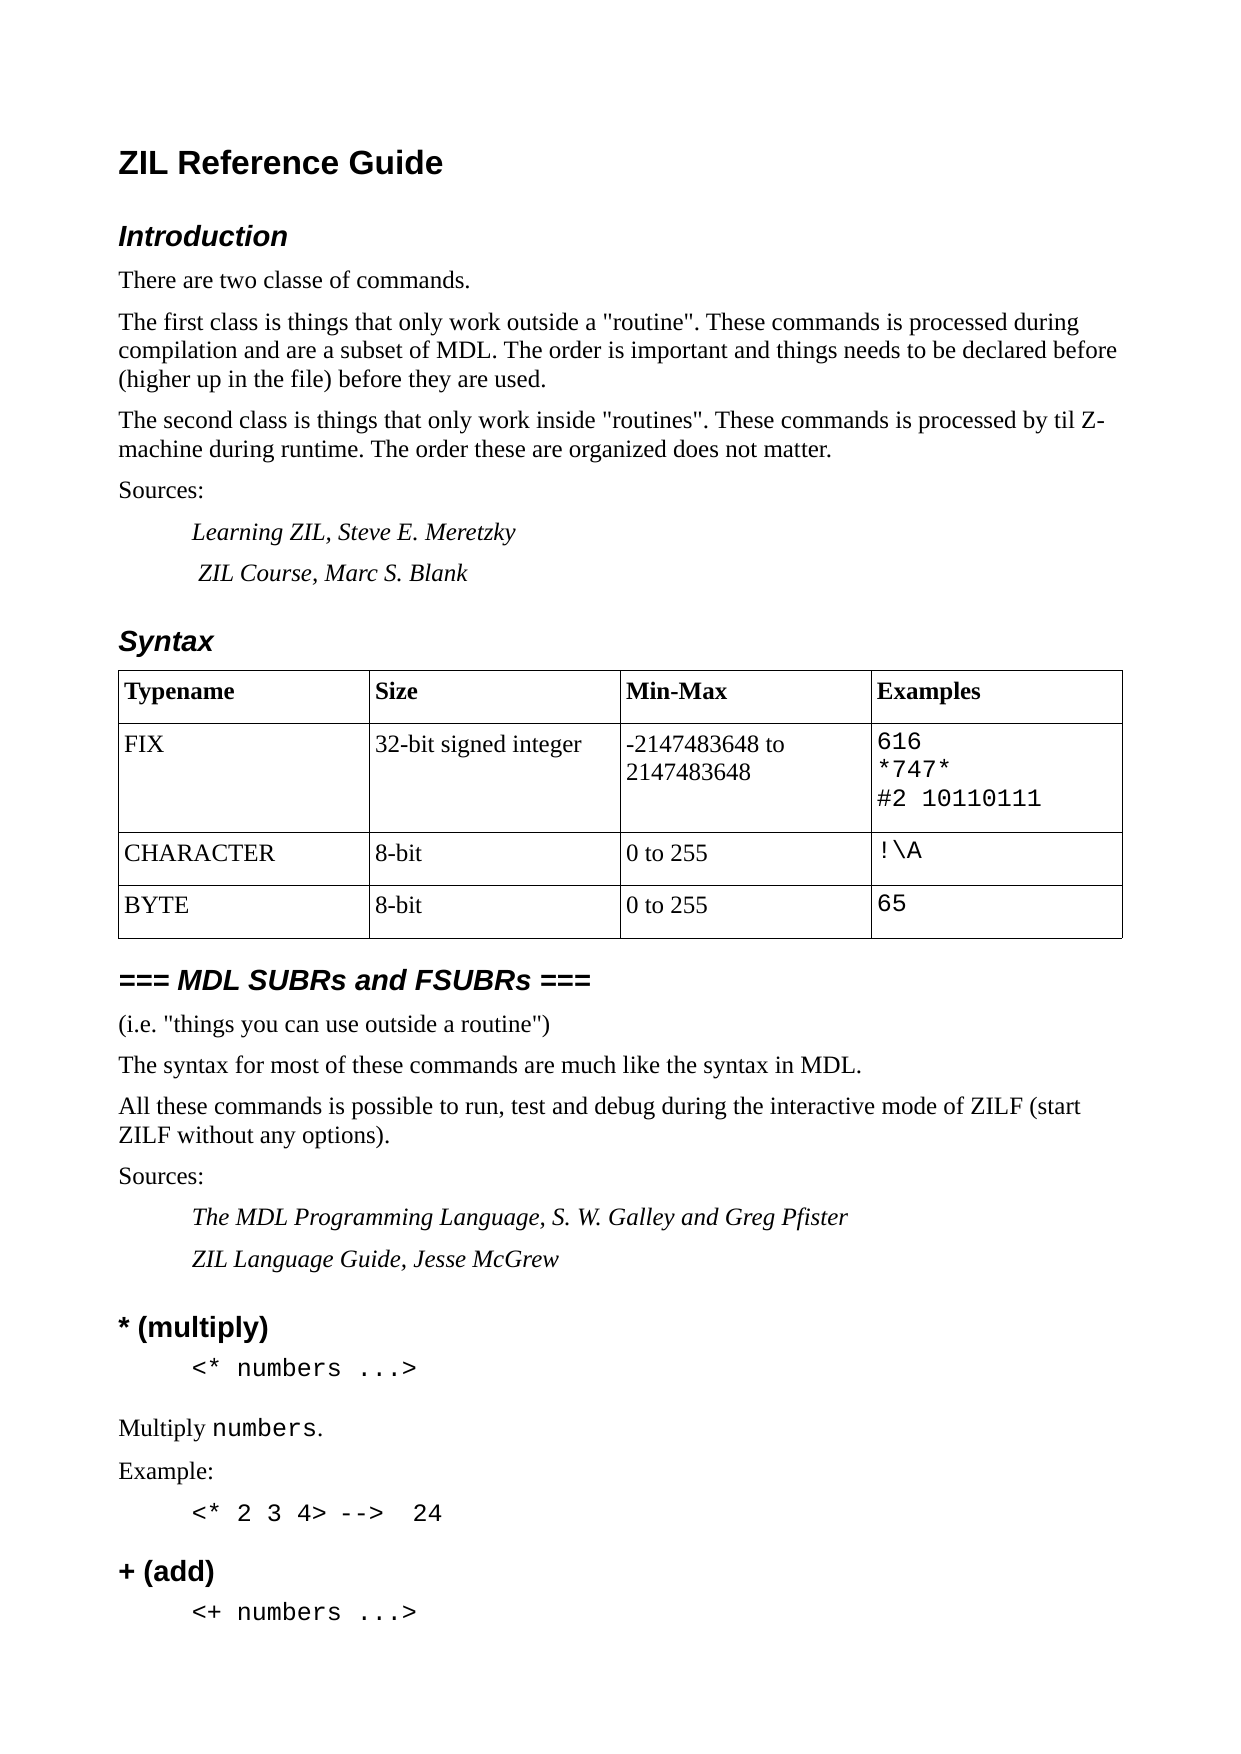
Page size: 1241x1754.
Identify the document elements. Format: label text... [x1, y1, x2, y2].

table_cell 65 [872, 886, 1122, 938]
text The first class is things that only work outside a "routine". These commands is processed during compilation and are a subset of MDL. The order is important and things needs to be declared before (higher up in the file) before they are used. [118, 307, 1122, 393]
text All these commands is possible to run, test and debug during the interactive mode of ZILF (start ZILF without any options). [118, 1091, 1122, 1149]
table_cell 616 *747* #2 10110111 [872, 724, 1122, 832]
subtitle * (multiply) [118, 1310, 1122, 1343]
table_cell FIX [119, 724, 369, 832]
text Example: [118, 1456, 1122, 1485]
table_cell -2147483648 to 2147483648 [621, 724, 871, 832]
subtitle ZIL Reference Guide [118, 143, 1122, 182]
text Sources: [118, 475, 1122, 504]
text Sources: [118, 1161, 1122, 1190]
table_header Min-Max [621, 671, 871, 723]
text There are two classe of commands. [118, 265, 1122, 294]
subtitle Syntax [118, 624, 1122, 658]
text <+ numbers ...> [192, 1599, 1122, 1628]
text The second class is things that only work inside "routines". These commands is processed by til Z-machine during runtime. The order these are organized does not matter. [118, 405, 1122, 463]
subtitle === MDL SUBRs and FSUBRs === [118, 963, 1122, 996]
text Multiply numbers. [118, 1413, 1122, 1444]
subtitle Introduction [118, 219, 1122, 253]
table_cell BYTE [119, 886, 369, 938]
table_cell CHARACTER [119, 833, 369, 885]
table_cell 32-bit signed integer [370, 724, 620, 832]
table_cell !\A [872, 833, 1122, 885]
table_header Examples [872, 671, 1122, 723]
text <* numbers ...> [192, 1356, 1122, 1384]
table_cell 8-bit [370, 833, 620, 885]
text The syntax for most of these commands are much like the syntax in MDL. [118, 1050, 1122, 1079]
table_header Typename [119, 671, 369, 723]
table_cell 0 to 255 [621, 886, 871, 938]
table_cell 0 to 255 [621, 833, 871, 885]
text ZIL Course, Marc S. Blank [118, 558, 1122, 587]
subtitle + (add) [118, 1553, 1122, 1587]
text (i.e. "things you can use outside a routine") [118, 1009, 1122, 1037]
text <* 2 3 4> --> 24 [118, 1498, 1122, 1528]
text ZIL Language Guide, Jesse McGrew [118, 1244, 1122, 1272]
table_header Size [370, 671, 620, 723]
table_cell 8-bit [370, 886, 620, 938]
text Learning ZIL, Steve E. Meretzky [118, 517, 1122, 545]
text The MDL Programming Language, S. W. Galley and Greg Pfister [118, 1202, 1122, 1231]
